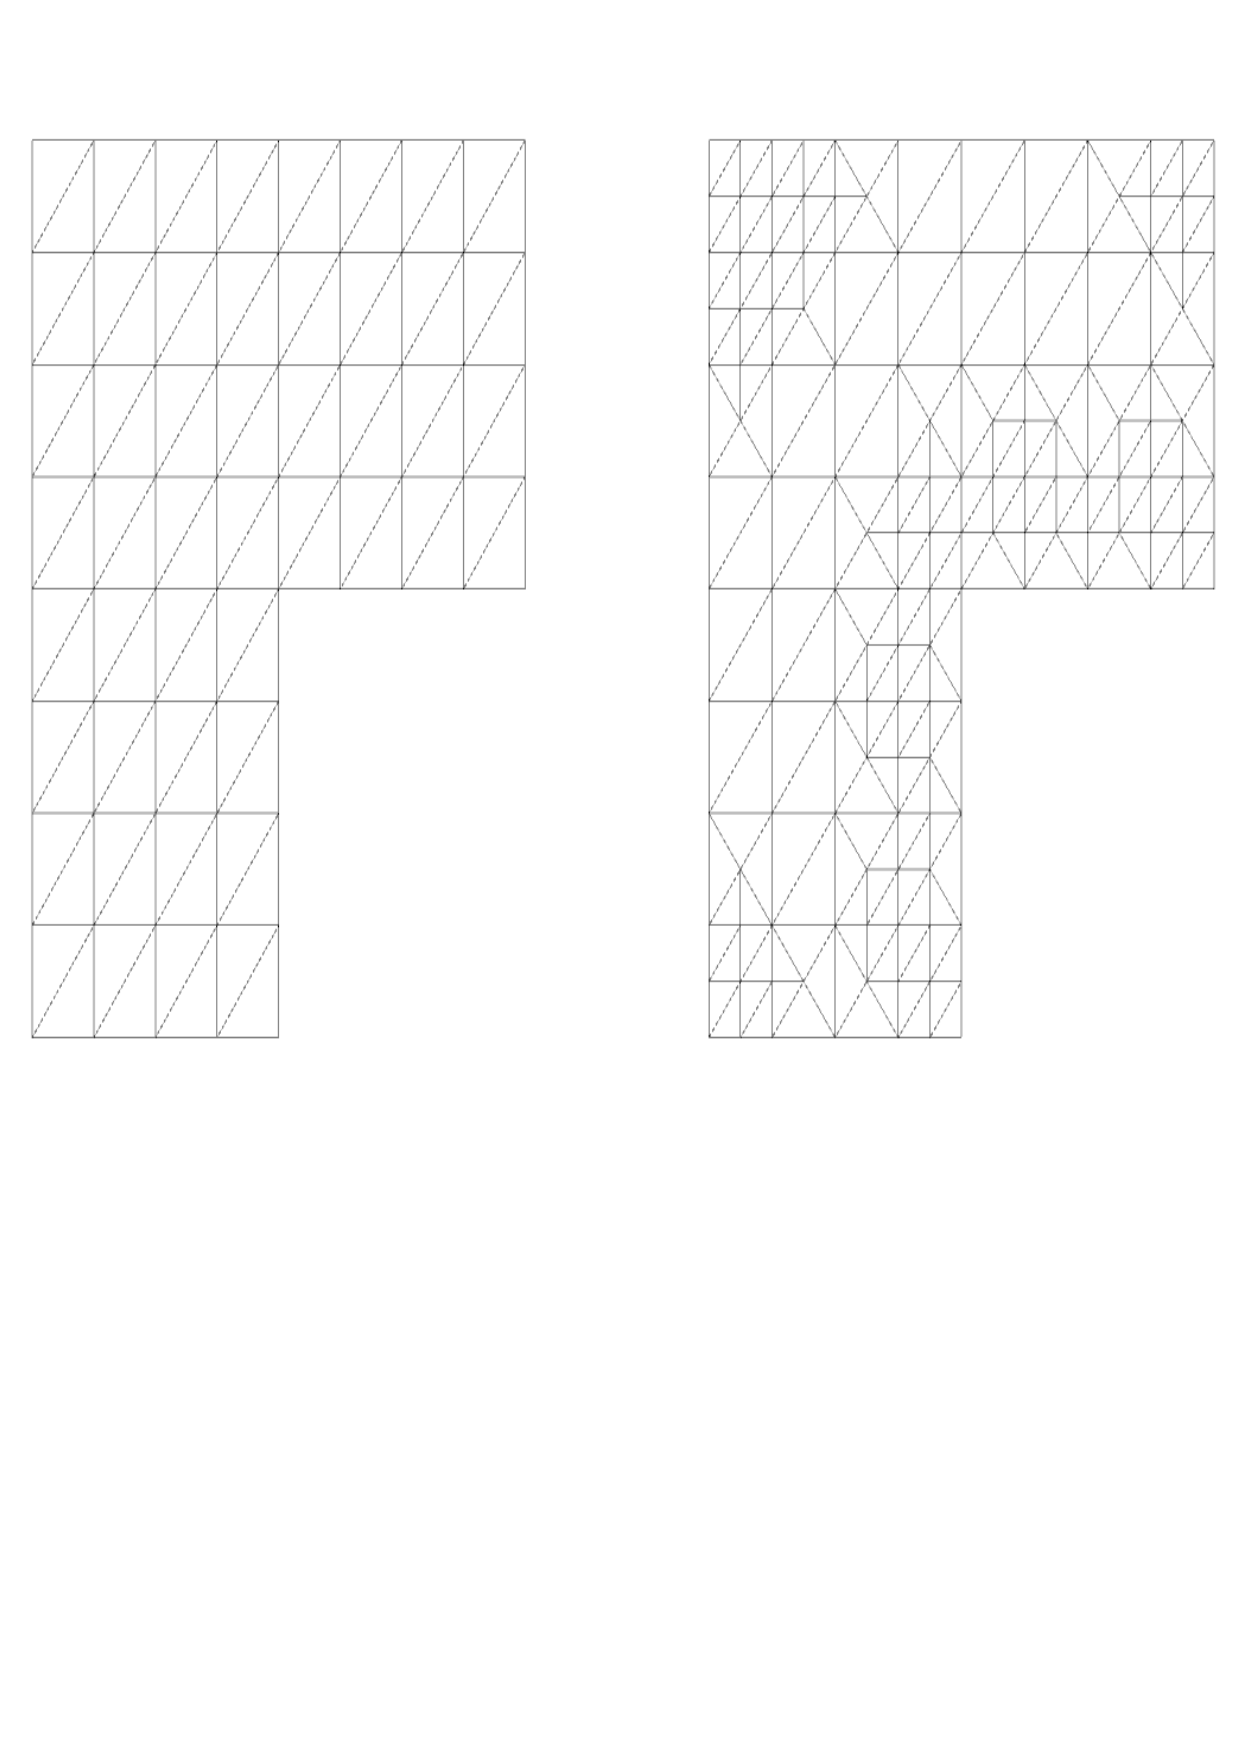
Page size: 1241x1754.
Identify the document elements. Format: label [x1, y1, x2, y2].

picture [0, 118, 1241, 1069]
